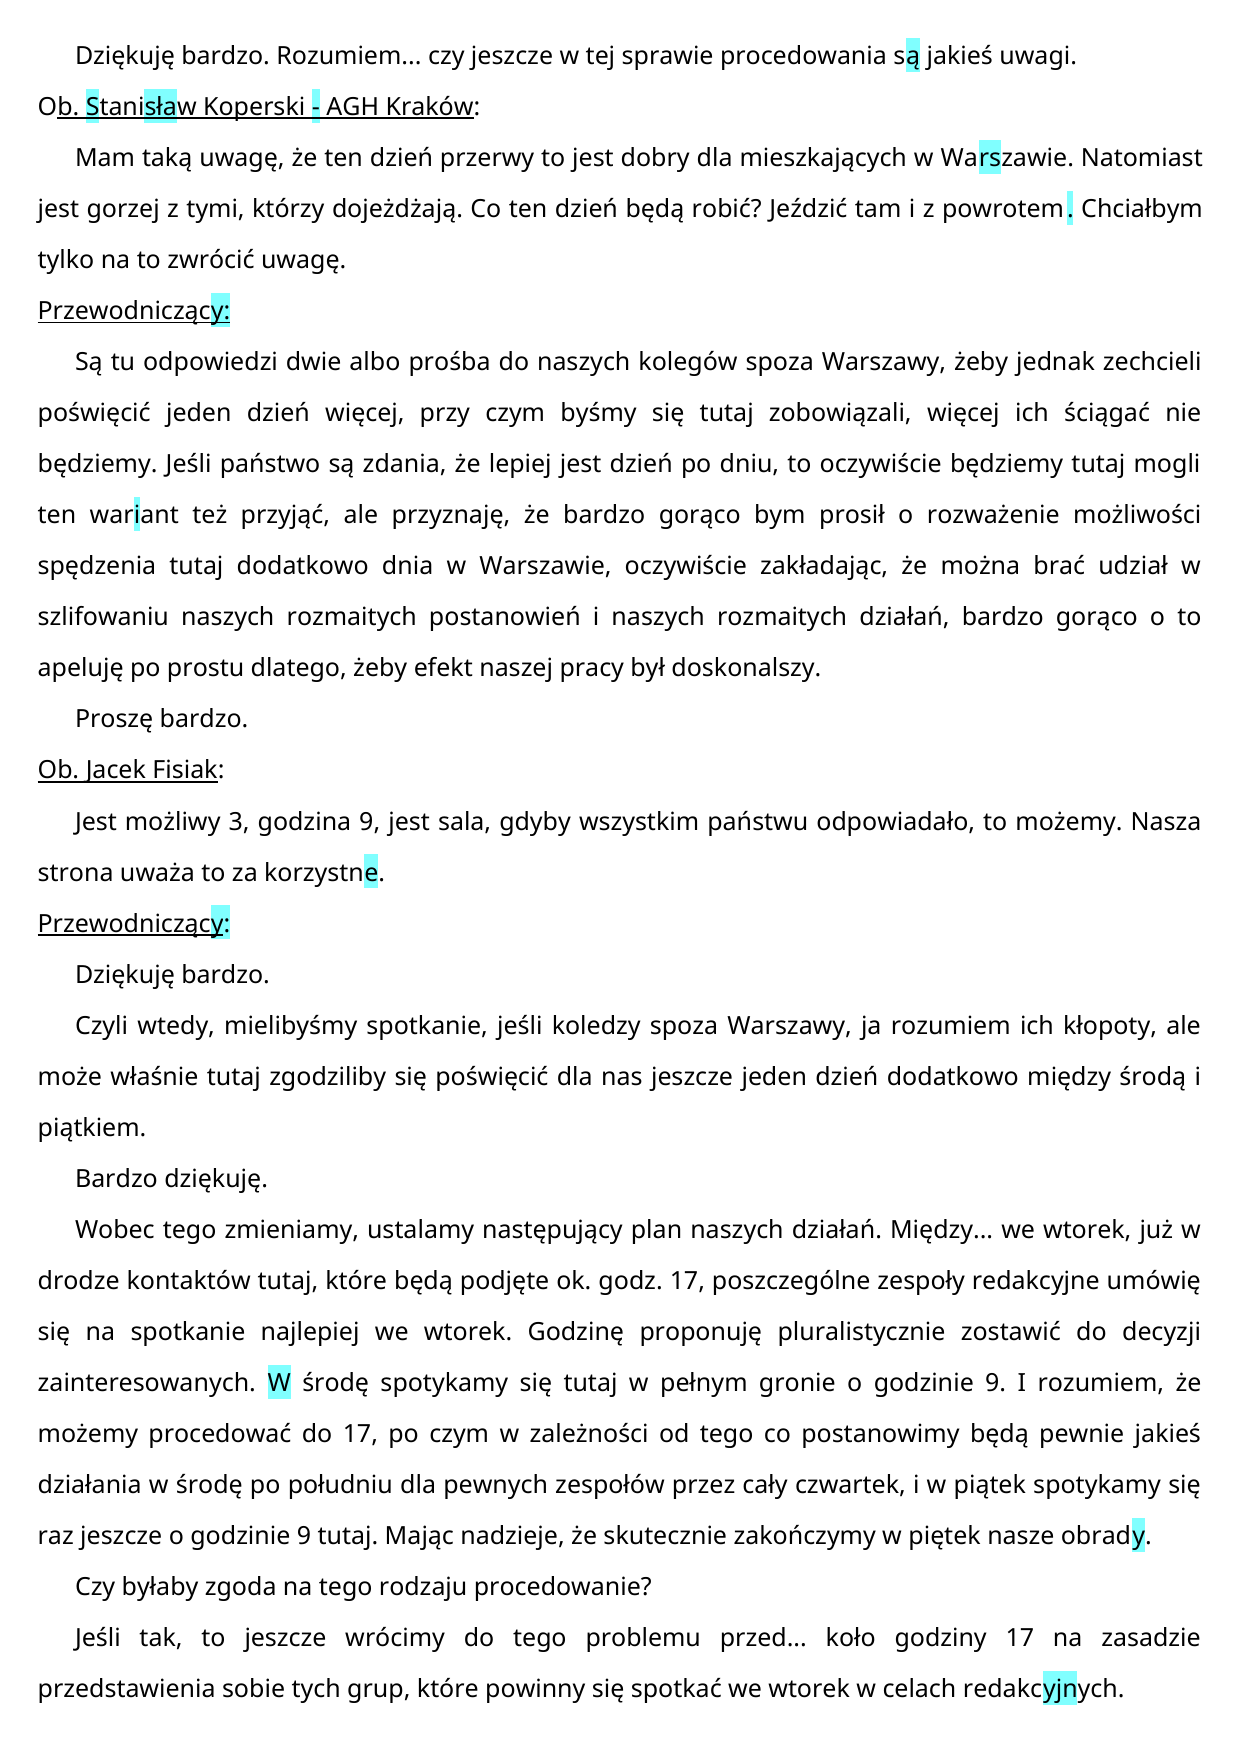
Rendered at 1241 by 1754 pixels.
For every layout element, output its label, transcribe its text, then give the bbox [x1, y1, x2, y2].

text Czy byłaby zgoda na tego rodzaju procedowanie? [37, 1569, 1203, 1603]
text Przewodniczący: [37, 905, 1203, 939]
text Są tu odpowiedzi dwie albo prośba do naszych kolegów spoza Warszawy, żeby jednak zechcieli poświęcić jeden dzień więcej, przy czym byśmy się tutaj zobowiązali, więcej ich ściągać nie będziemy. Jeśli państwo są zdania, że lepiej jest dzień po dniu, to oczywiście będziemy tutaj mogli ten wariant też przyjąć, ale przyznaję, że bardzo gorąco bym prosił o rozważenie możliwości spędzenia tutaj dodatkowo dnia w Warszawie, oczywiście zakładając, że można brać udział w szlifowaniu naszych rozmaitych postanowień i naszych rozmaitych działań, bardzo gorąco o to apeluję po prostu dlatego, żeby efekt naszej pracy był doskonalszy. [37, 344, 1203, 684]
text Mam taką uwagę, że ten dzień przerwy to jest dobry dla mieszkających w Warszawie. Natomiast jest gorzej z tymi, którzy dojeżdżają. Co ten dzień będą robić? Jeździć tam i z powrotem. Chciałbym tylko na to zwrócić uwagę. [37, 139, 1203, 276]
text Czyli wtedy, mielibyśmy spotkanie, jeśli koledzy spoza Warszawy, ja rozumiem ich kłopoty, ale może właśnie tutaj zgodziliby się poświęcić dla nas jeszcze jeden dzień dodatkowo między środą i piątkiem. [37, 1007, 1203, 1143]
text Dziękuję bardzo. [37, 956, 1203, 990]
text Ob. Stanisław Koperski - AGH Kraków: [37, 88, 1203, 123]
text Proszę bardzo. [37, 701, 1203, 735]
text Przewodniczący: [37, 293, 1203, 327]
text Dziękuję bardzo. Rozumiem... czy jeszcze w tej sprawie procedowania są jakieś uwagi. [37, 37, 1203, 72]
text Wobec tego zmieniamy, ustalamy następujący plan naszych działań. Między... we wtorek, już w drodze kontaktów tutaj, które będą podjęte ok. godz. 17, poszczególne zespoły redakcyjne umówię się na spotkanie najlepiej we wtorek. Godzinę proponuję pluralistycznie zostawić do decyzji zainteresowanych. W środę spotykamy się tutaj w pełnym gronie o godzinie 9. I rozumiem, że możemy procedować do 17, po czym w zależności od tego co postanowimy będą pewnie jakieś działania w środę po południu dla pewnych zespołów przez cały czwartek, i w piątek spotykamy się raz jeszcze o godzinie 9 tutaj. Mając nadzieje, że skutecznie zakończymy w piętek nasze obrady. [37, 1211, 1203, 1552]
text Ob. Jacek Fisiak: [37, 752, 1203, 786]
text Jest możliwy 3, godzina 9, jest sala, gdyby wszystkim państwu odpowiadało, to możemy. Nasza strona uważa to za korzystne. [37, 803, 1203, 888]
text Jeśli tak, to jeszcze wrócimy do tego problemu przed... koło godziny 17 na zasadzie przedstawienia sobie tych grup, które powinny się spotkać we wtorek w celach redakcyjnych. [37, 1620, 1203, 1705]
text Bardzo dziękuję. [37, 1160, 1203, 1194]
